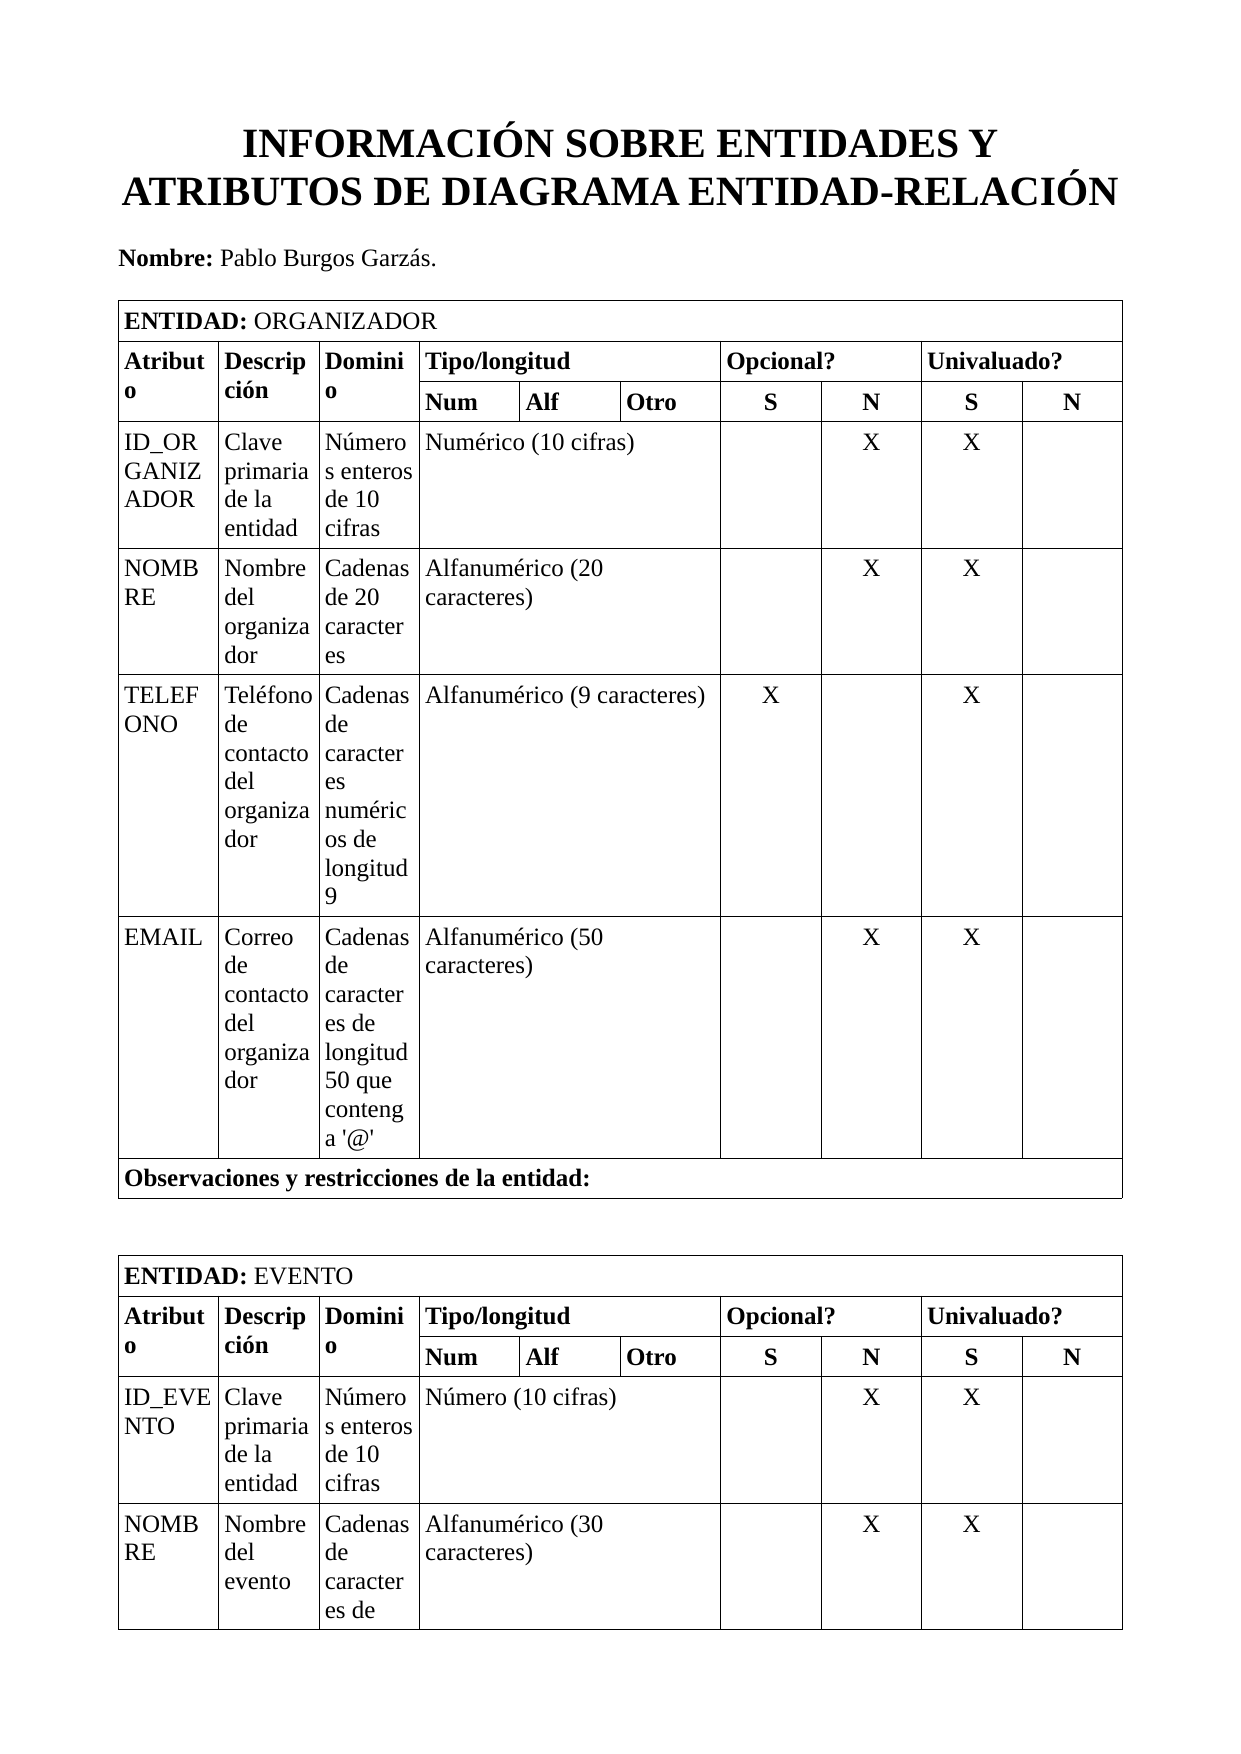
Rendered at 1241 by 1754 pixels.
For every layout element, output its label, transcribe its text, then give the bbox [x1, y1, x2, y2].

text Nombre: Pablo Burgos Garzás. [118, 243, 1122, 271]
table_cell S [721, 1337, 821, 1376]
table_cell N [1023, 1337, 1122, 1376]
table_cell [721, 422, 821, 548]
table_cell ID_EVENTO [119, 1377, 218, 1503]
table_cell TELEFONO [119, 675, 218, 916]
table_cell Otro [621, 1337, 720, 1376]
table_cell Alf [520, 1337, 620, 1376]
table_cell S [721, 382, 821, 421]
table_cell X [922, 675, 1022, 916]
table_cell Alfanumérico (9 caracteres) [420, 675, 720, 916]
table_cell [721, 917, 821, 1157]
table_cell Cadenas de 20 caracteres [320, 549, 419, 674]
table_cell Cadenas de caracteres de longitud 50 que contenga '@' [320, 917, 419, 1157]
table_cell Clave primaria de la entidad [219, 1377, 319, 1503]
table_cell Números enteros de 10 cifras [320, 422, 419, 548]
table_cell Num [420, 382, 519, 421]
table_cell [1023, 1377, 1122, 1503]
table_cell X [822, 1504, 921, 1629]
table_cell Alfanumérico (20 caracteres) [420, 549, 720, 674]
table_cell X [922, 422, 1022, 548]
table_cell N [822, 382, 921, 421]
table_cell Clave primaria de la entidad [219, 422, 319, 548]
table_cell Alf [520, 382, 620, 421]
table_cell EMAIL [119, 917, 218, 1157]
text INFORMACIÓN SOBRE ENTIDADES Y ATRIBUTOS DE DIAGRAMA ENTIDAD-RELACIÓN [118, 118, 1122, 214]
table_cell [721, 1377, 821, 1503]
table_cell X [822, 422, 921, 548]
table_cell [1023, 1504, 1122, 1629]
table_cell [822, 675, 921, 916]
table_cell Tipo/longitud [420, 1297, 720, 1336]
table_cell Cadenas de caracteres de [320, 1504, 419, 1629]
table_cell X [822, 917, 921, 1157]
table_cell [721, 1504, 821, 1629]
table_cell Teléfono de contacto del organizador [219, 675, 319, 916]
table_cell Atributo [119, 1297, 218, 1376]
table_header ENTIDAD: ORGANIZADOR [119, 301, 1122, 341]
table_cell Univaluado? [922, 1297, 1122, 1336]
table_cell X [922, 917, 1022, 1157]
table_cell Opcional? [721, 1297, 921, 1336]
table_cell [721, 549, 821, 674]
table_cell S [922, 382, 1022, 421]
table_cell Cadenas de caracteres numéricos de longitud 9 [320, 675, 419, 916]
table_cell Opcional? [721, 342, 921, 381]
table_cell Tipo/longitud [420, 342, 720, 381]
table_cell Descripción [219, 1297, 319, 1376]
table_cell Atributo [119, 342, 218, 421]
table_cell X [922, 1504, 1022, 1629]
table_cell X [721, 675, 821, 916]
table_cell X [922, 1377, 1022, 1503]
table_cell NOMBRE [119, 1504, 218, 1629]
table_cell Alfanumérico (50 caracteres) [420, 917, 720, 1157]
table_cell Dominio [320, 1297, 419, 1376]
table_cell Nombre del organizador [219, 549, 319, 674]
table_cell X [922, 549, 1022, 674]
table_cell S [922, 1337, 1022, 1376]
table_cell NOMBRE [119, 549, 218, 674]
table_cell Descripción [219, 342, 319, 421]
table_cell Numérico (10 cifras) [420, 422, 720, 548]
table_cell [1023, 675, 1122, 916]
table_cell N [1023, 382, 1122, 421]
table_header ENTIDAD: EVENTO [119, 1256, 1122, 1296]
table_cell Univaluado? [922, 342, 1122, 381]
table_cell Número (10 cifras) [420, 1377, 720, 1503]
table_cell X [822, 549, 921, 674]
table_cell Otro [621, 382, 720, 421]
table_cell Correo de contacto del organizador [219, 917, 319, 1157]
table_cell X [822, 1377, 921, 1503]
table_cell Num [420, 1337, 519, 1376]
table_cell Nombre del evento [219, 1504, 319, 1629]
table_cell [1023, 422, 1122, 548]
table_cell ID_ORGANIZADOR [119, 422, 218, 548]
table_cell [1023, 917, 1122, 1157]
table_cell Dominio [320, 342, 419, 421]
table_cell Números enteros de 10 cifras [320, 1377, 419, 1503]
table_cell Observaciones y restricciones de la entidad: [119, 1159, 1122, 1198]
table_cell [1023, 549, 1122, 674]
table_cell Alfanumérico (30 caracteres) [420, 1504, 720, 1629]
table_cell N [822, 1337, 921, 1376]
